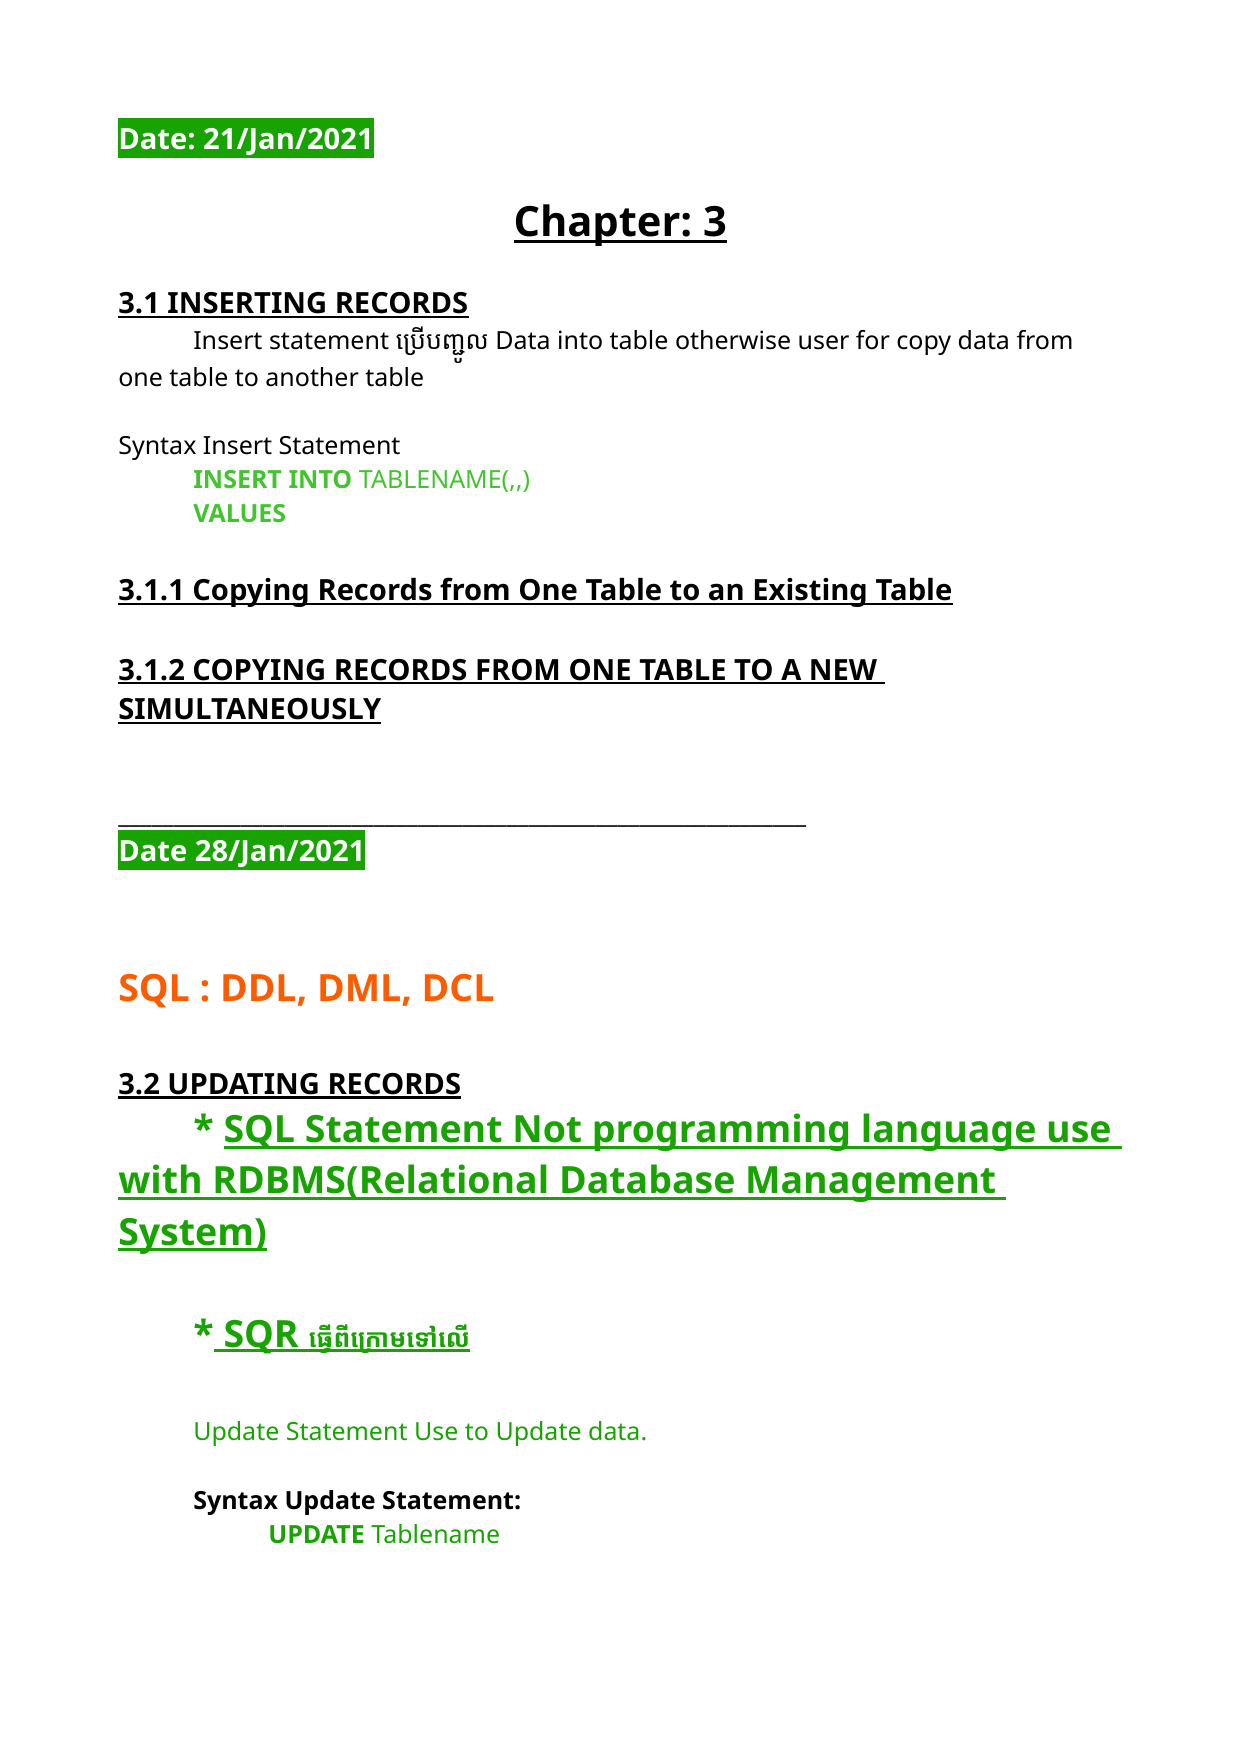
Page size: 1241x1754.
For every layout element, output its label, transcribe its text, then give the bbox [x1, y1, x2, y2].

text Update Statement Use to Update data. [118, 1409, 1122, 1449]
text Syntax Insert Statement [118, 427, 1122, 462]
title 3.1.1 Copying Records from One Table to an Existing Table [118, 569, 1122, 609]
text VALUES [118, 496, 1122, 530]
text 3.1 INSERTING RECORDS [118, 283, 1122, 322]
text Date: 21/Jan/2021 [118, 118, 1122, 158]
text 3.1.2 COPYING RECORDS FROM ONE TABLE TO A NEW SIMULTANEOUSLY [118, 649, 1122, 728]
text INSERT INTO TABLENAME(,,) [118, 462, 1122, 496]
text SQL : DDL, DML, DCL [118, 961, 1122, 1012]
text Insert statement ប្រើបញ្ជូល Data into table otherwise user for copy data from one table to another table [118, 322, 1122, 393]
text Date 28/Jan/2021 [118, 830, 1122, 870]
text Chapter: 3 [118, 192, 1122, 249]
text Syntax Update Statement: [118, 1483, 1122, 1517]
text * SQR ធ្វើពីក្រោមទៅលើ [118, 1307, 1122, 1358]
text UPDATE Tablename [118, 1517, 1122, 1551]
text ______________________________________________________________ [118, 796, 1122, 830]
text 3.2 UPDATING RECORDS [118, 1063, 1122, 1103]
text * SQL Statement Not programming language use with RDBMS(Relational Database Management System) [118, 1103, 1122, 1256]
